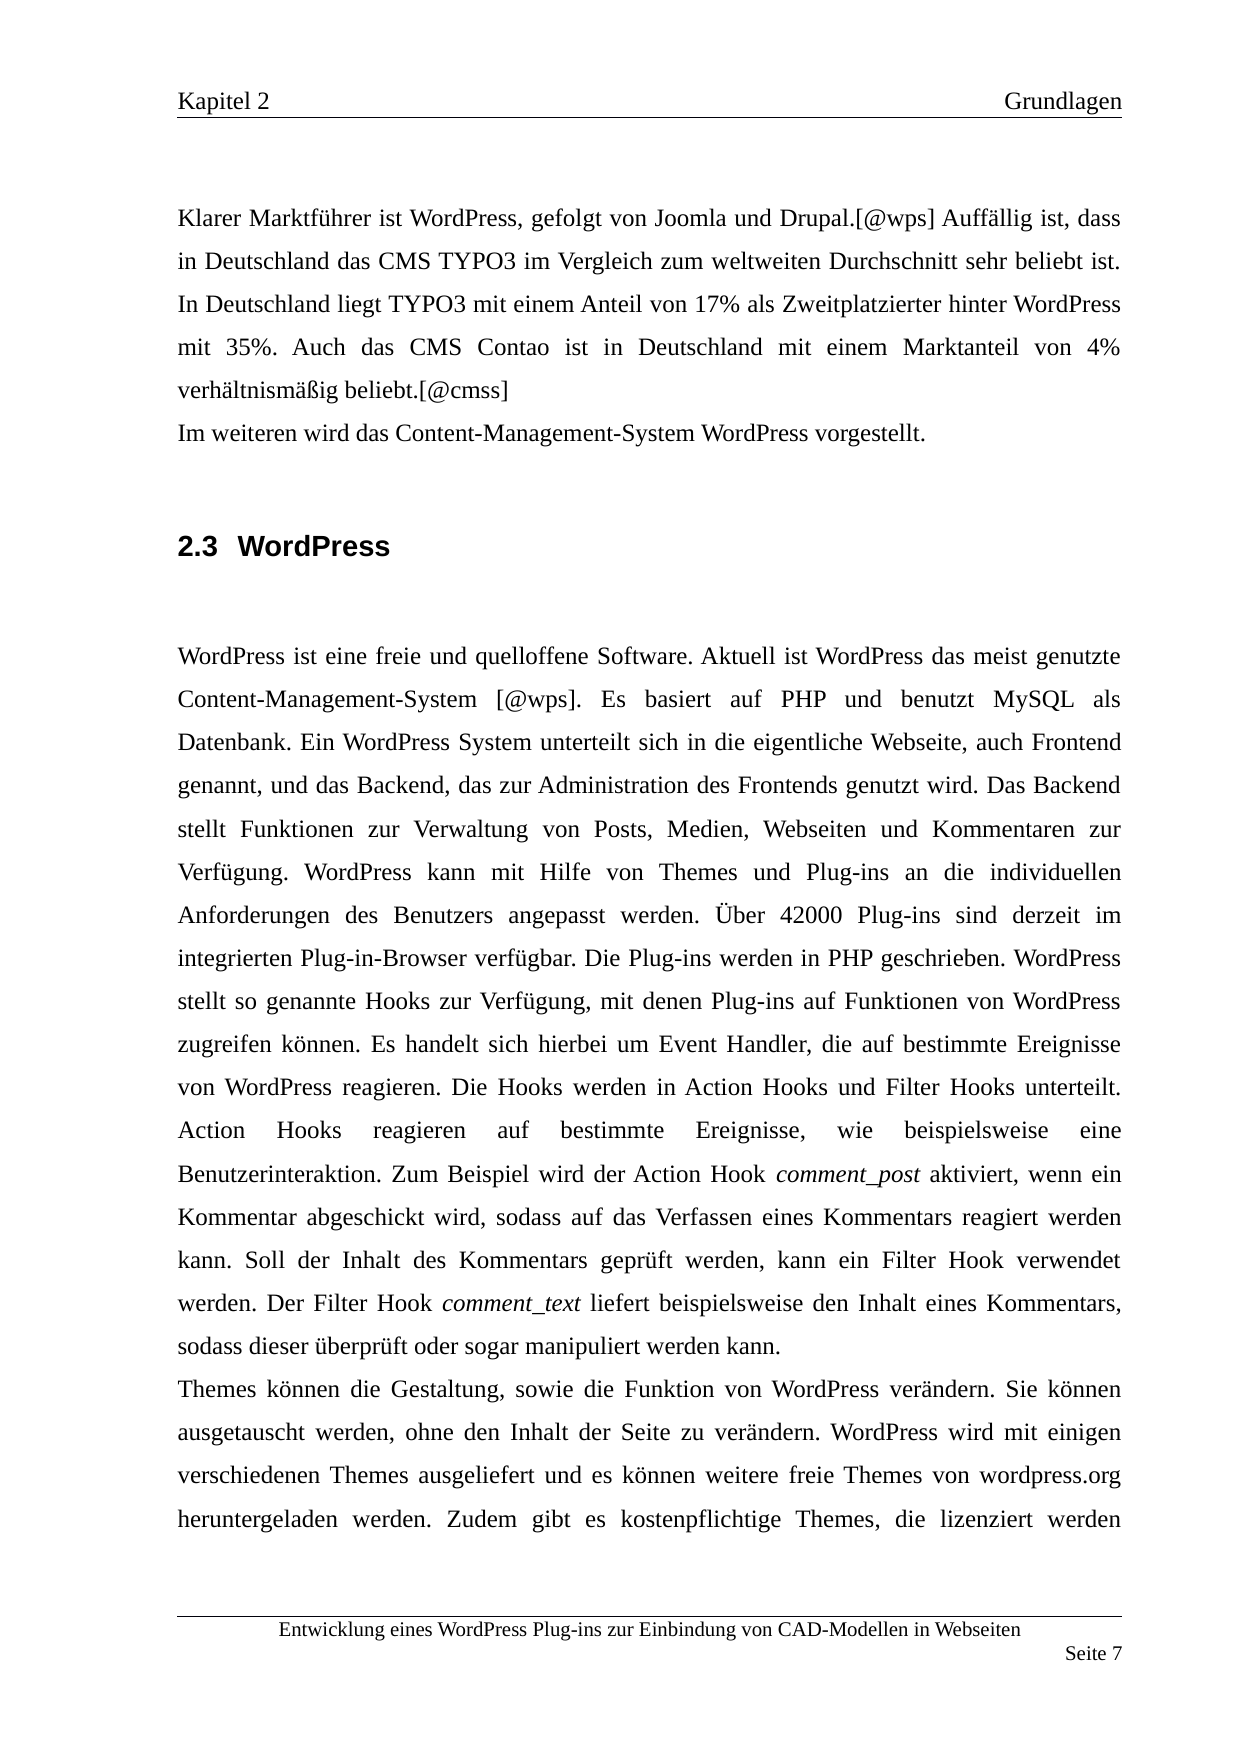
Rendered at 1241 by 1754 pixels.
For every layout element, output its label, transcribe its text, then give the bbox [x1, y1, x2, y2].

text Im weiteren wird das Content-Management-System WordPress vorgestellt. [177, 418, 1122, 447]
subtitle WordPress [177, 529, 1122, 563]
text Klarer Marktführer ist WordPress, gefolgt von Joomla und Drupal.[@wps] Auffällig ist, dass in Deutschland das CMS TYPO3 im Vergleich zum weltweiten Durchschnitt sehr beliebt ist. In Deutschland liegt TYPO3 mit einem Anteil von 17% als Zweitplatzierter hinter WordPress mit 35%. Auch das CMS Contao ist in Deutschland mit einem Marktanteil von 4% verhältnismäßig beliebt.[@cmss] [177, 203, 1122, 404]
text Themes können die Gestaltung, sowie die Funktion von WordPress verändern. Sie können ausgetauscht werden, ohne den Inhalt der Seite zu verändern. WordPress wird mit einigen verschiedenen Themes ausgeliefert und es können weitere freie Themes von wordpress.org heruntergeladen werden. Zudem gibt es kostenpflichtige Themes, die lizenziert werden [177, 1374, 1122, 1532]
text WordPress ist eine freie und quelloffene Software. Aktuell ist WordPress das meist genutzte Content-Management-System [@wps]. Es basiert auf PHP und benutzt MySQL als Datenbank. Ein WordPress System unterteilt sich in die eigentliche Webseite, auch Frontend genannt, und das Backend, das zur Administration des Frontends genutzt wird. Das Backend stellt Funktionen zur Verwaltung von Posts, Medien, Webseiten und Kommentaren zur Verfügung. WordPress kann mit Hilfe von Themes und Plug-ins an die individuellen Anforderungen des Benutzers angepasst werden. Über 42000 Plug-ins sind derzeit im integrierten Plug-in-Browser verfügbar. Die Plug-ins werden in PHP geschrieben. WordPress stellt so genannte Hooks zur Verfügung, mit denen Plug-ins auf Funktionen von WordPress zugreifen können. Es handelt sich hierbei um Event Handler, die auf bestimmte Ereignisse von WordPress reagieren. Die Hooks werden in Action Hooks und Filter Hooks unterteilt. Action Hooks reagieren auf bestimmte Ereignisse, wie beispielsweise eine Benutzerinteraktion. Zum Beispiel wird der Action Hook comment_post aktiviert, wenn ein Kommentar abgeschickt wird, sodass auf das Verfassen eines Kommentars reagiert werden kann. Soll der Inhalt des Kommentars geprüft werden, kann ein Filter Hook verwendet werden. Der Filter Hook comment_text liefert beispielsweise den Inhalt eines Kommentars, sodass dieser überprüft oder sogar manipuliert werden kann. [177, 641, 1122, 1360]
